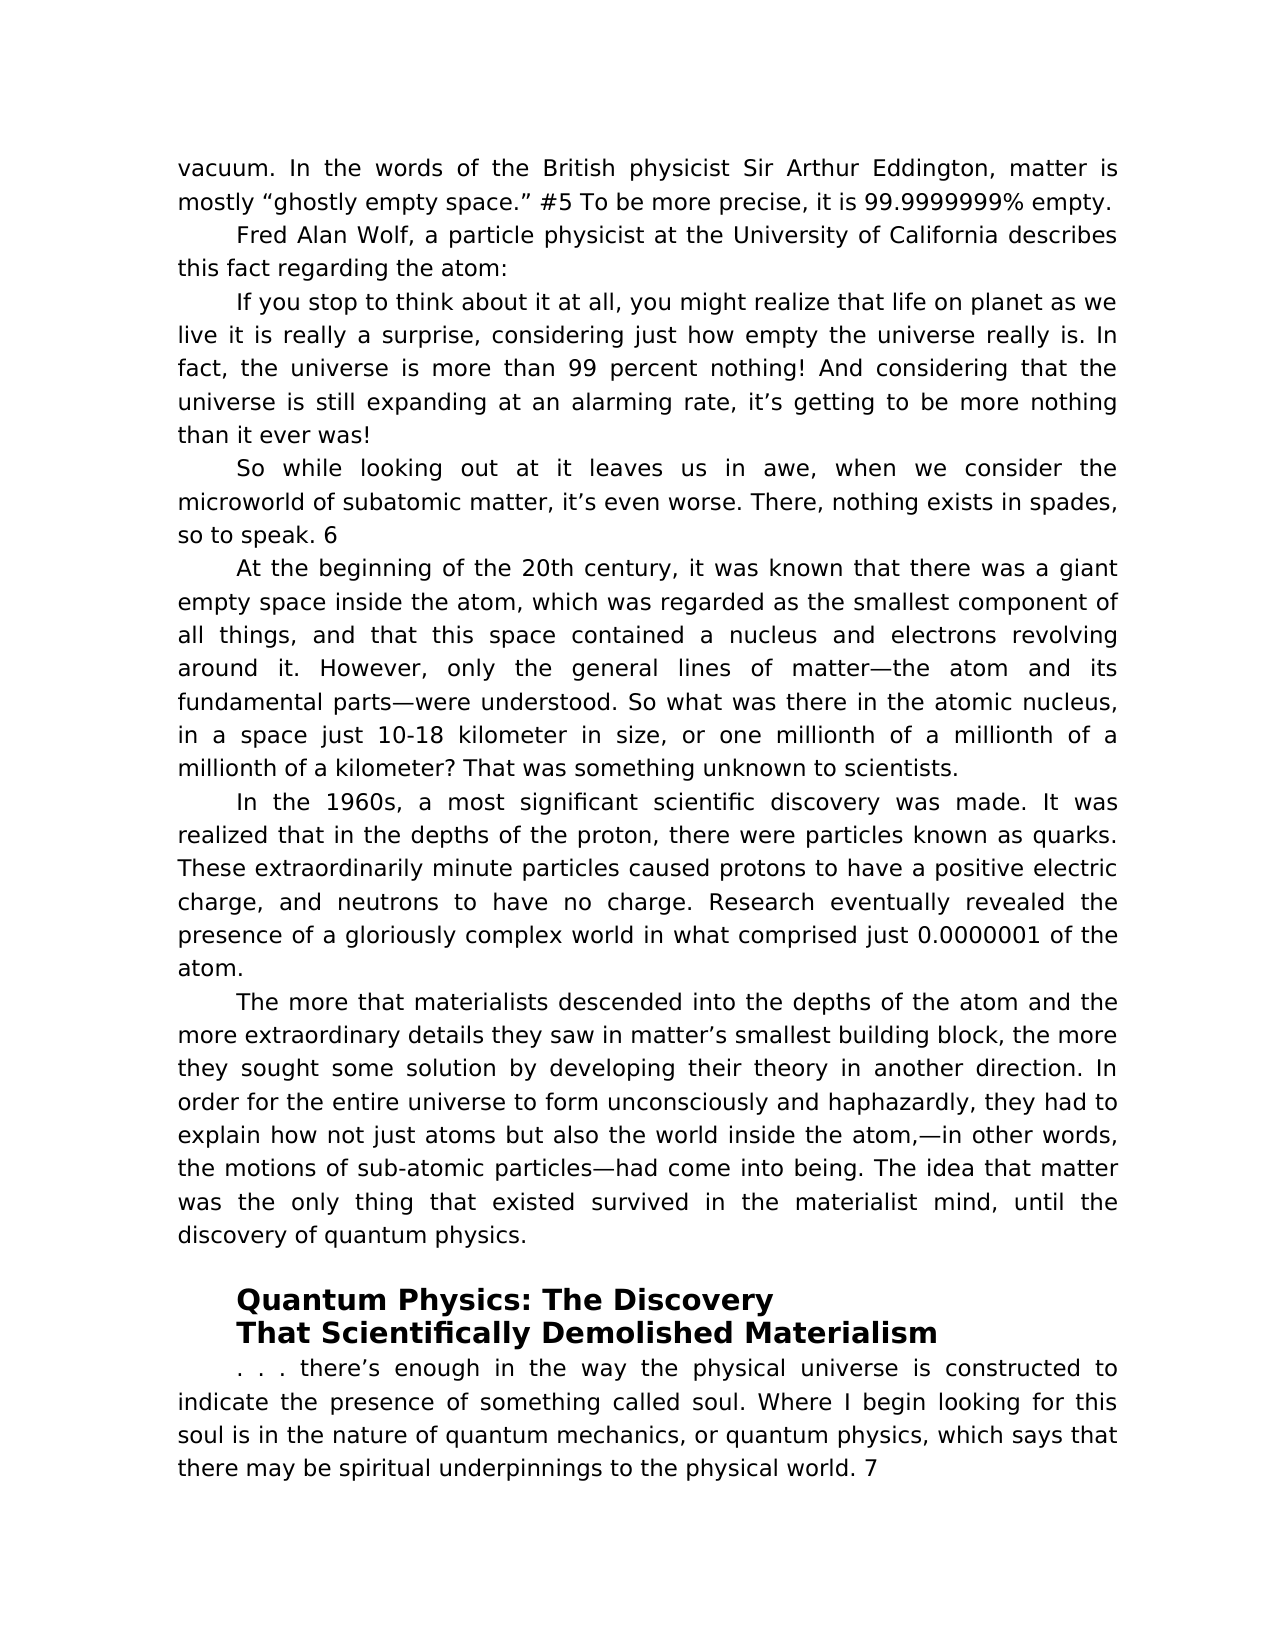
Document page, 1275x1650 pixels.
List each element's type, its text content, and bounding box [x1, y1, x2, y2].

text That Scientifically Demolished Materialism [177, 1317, 1119, 1350]
text The more that materialists descended into the depths of the atom and the more extraordinary details they saw in matter’s smallest building block, the more they sought some solution by developing their theory in another direction. In order for the entire universe to form unconsciously and haphazardly, they had to explain how not just atoms but also the world inside the atom,—in other words, the motions of sub-atomic particles—had come into being. The idea that matter was the only thing that existed survived in the materialist mind, until the discovery of quantum physics. [177, 983, 1119, 1250]
text . . . there’s enough in the way the physical universe is constructed to indicate the presence of something called soul. Where I begin looking for this soul is in the nature of quantum mechanics, or quantum physics, which says that there may be spiritual underpinnings to the physical world. 7 [177, 1350, 1119, 1483]
text vacuum. In the words of the British physicist Sir Arthur Eddington, matter is mostly “ghostly empty space.” #5 To be more precise, it is 99.9999999% empty. [177, 150, 1119, 217]
text So while looking out at it leaves us in awe, when we consider the microworld of subatomic matter, it’s even worse. There, nothing exists in spades, so to speak. 6 [177, 450, 1119, 550]
text Fred Alan Wolf, a particle physicist at the University of California describes this fact regarding the atom: [177, 217, 1119, 283]
text Quantum Physics: The Discovery [177, 1283, 1119, 1317]
text If you stop to think about it at all, you might realize that life on planet as we live it is really a surprise, considering just how empty the universe really is. In fact, the universe is more than 99 percent nothing! And considering that the universe is still expanding at an alarming rate, it’s getting to be more nothing than it ever was! [177, 283, 1119, 450]
text At the beginning of the 20th century, it was known that there was a giant empty space inside the atom, which was regarded as the smallest component of all things, and that this space contained a nucleus and electrons revolving around it. However, only the general lines of matter—the atom and its fundamental parts—were understood. So what was there in the atomic nucleus, in a space just 10-18 kilometer in size, or one millionth of a millionth of a millionth of a kilometer? That was something unknown to scientists. [177, 550, 1119, 783]
text In the 1960s, a most significant scientific discovery was made. It was realized that in the depths of the proton, there were particles known as quarks. These extraordinarily minute particles caused protons to have a positive electric charge, and neutrons to have no charge. Research eventually revealed the presence of a gloriously complex world in what comprised just 0.0000001 of the atom. [177, 783, 1119, 983]
